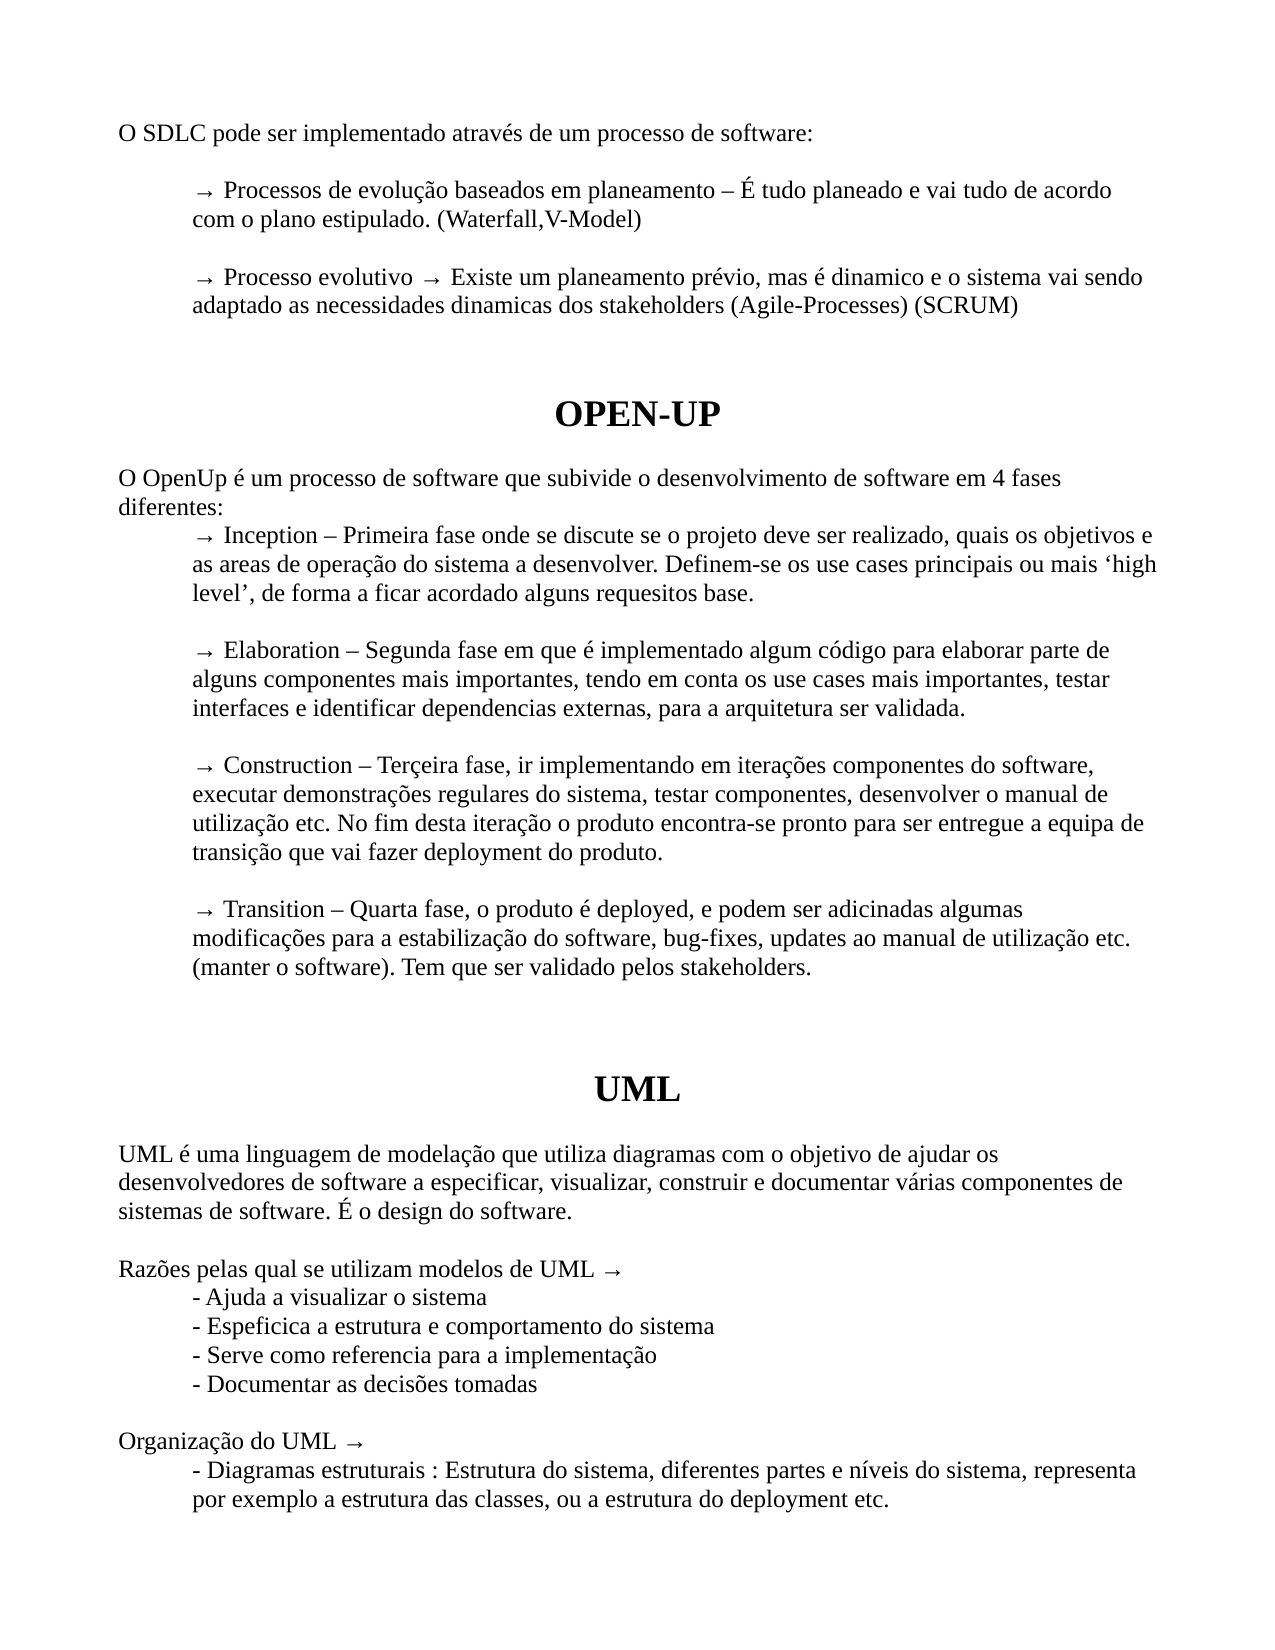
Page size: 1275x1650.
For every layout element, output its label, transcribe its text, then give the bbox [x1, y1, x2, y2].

text - Espeficica a estrutura e comportamento do sistema [118, 1311, 1157, 1340]
text Organização do UML → [118, 1426, 1157, 1455]
text OPEN-UP [118, 391, 1157, 434]
text → Inception – Primeira fase onde se discute se o projeto deve ser realizado, quais os objetivos e as areas de operação do sistema a desenvolver. Definem-se os use cases principais ou mais ‘high level’, de forma a ficar acordado alguns requesitos base. [118, 521, 1157, 607]
text UML [118, 1067, 1157, 1110]
text - Ajuda a visualizar o sistema [118, 1282, 1157, 1311]
text - Serve como referencia para a implementação [118, 1340, 1157, 1369]
text → Construction – Terçeira fase, ir implementando em iterações componentes do software, executar demonstrações regulares do sistema, testar componentes, desenvolver o manual de utilização etc. No fim desta iteração o produto encontra-se pronto para ser entregue a equipa de transição que vai fazer deployment do produto. [118, 751, 1157, 866]
text O OpenUp é um processo de software que subivide o desenvolvimento de software em 4 fases diferentes: [118, 463, 1157, 521]
text → Processos de evolução baseados em planeamento – É tudo planeado e vai tudo de acordo com o plano estipulado. (Waterfall,V-Model) [118, 176, 1157, 233]
text - Documentar as decisões tomadas [118, 1369, 1157, 1397]
text (manter o software). Tem que ser validado pelos stakeholders. [118, 952, 1157, 981]
text → Processo evolutivo → Existe um planeamento prévio, mas é dinamico e o sistema vai sendo adaptado as necessidades dinamicas dos stakeholders (Agile-Processes) (SCRUM) [118, 262, 1157, 319]
text - Diagramas estruturais : Estrutura do sistema, diferentes partes e níveis do sistema, representa por exemplo a estrutura das classes, ou a estrutura do deployment etc. [118, 1455, 1157, 1512]
text O SDLC pode ser implementado através de um processo de software: [118, 118, 1157, 147]
text UML é uma linguagem de modelação que utiliza diagramas com o objetivo de ajudar os desenvolvedores de software a especificar, visualizar, construir e documentar várias componentes de sistemas de software. É o design do software. [118, 1139, 1157, 1225]
text → Transition – Quarta fase, o produto é deployed, e podem ser adicinadas algumas modificações para a estabilização do software, bug-fixes, updates ao manual de utilização etc. [118, 894, 1157, 952]
text → Elaboration – Segunda fase em que é implementado algum código para elaborar parte de alguns componentes mais importantes, tendo em conta os use cases mais importantes, testar interfaces e identificar dependencias externas, para a arquitetura ser validada. [118, 636, 1157, 722]
text Razões pelas qual se utilizam modelos de UML → [118, 1254, 1157, 1282]
